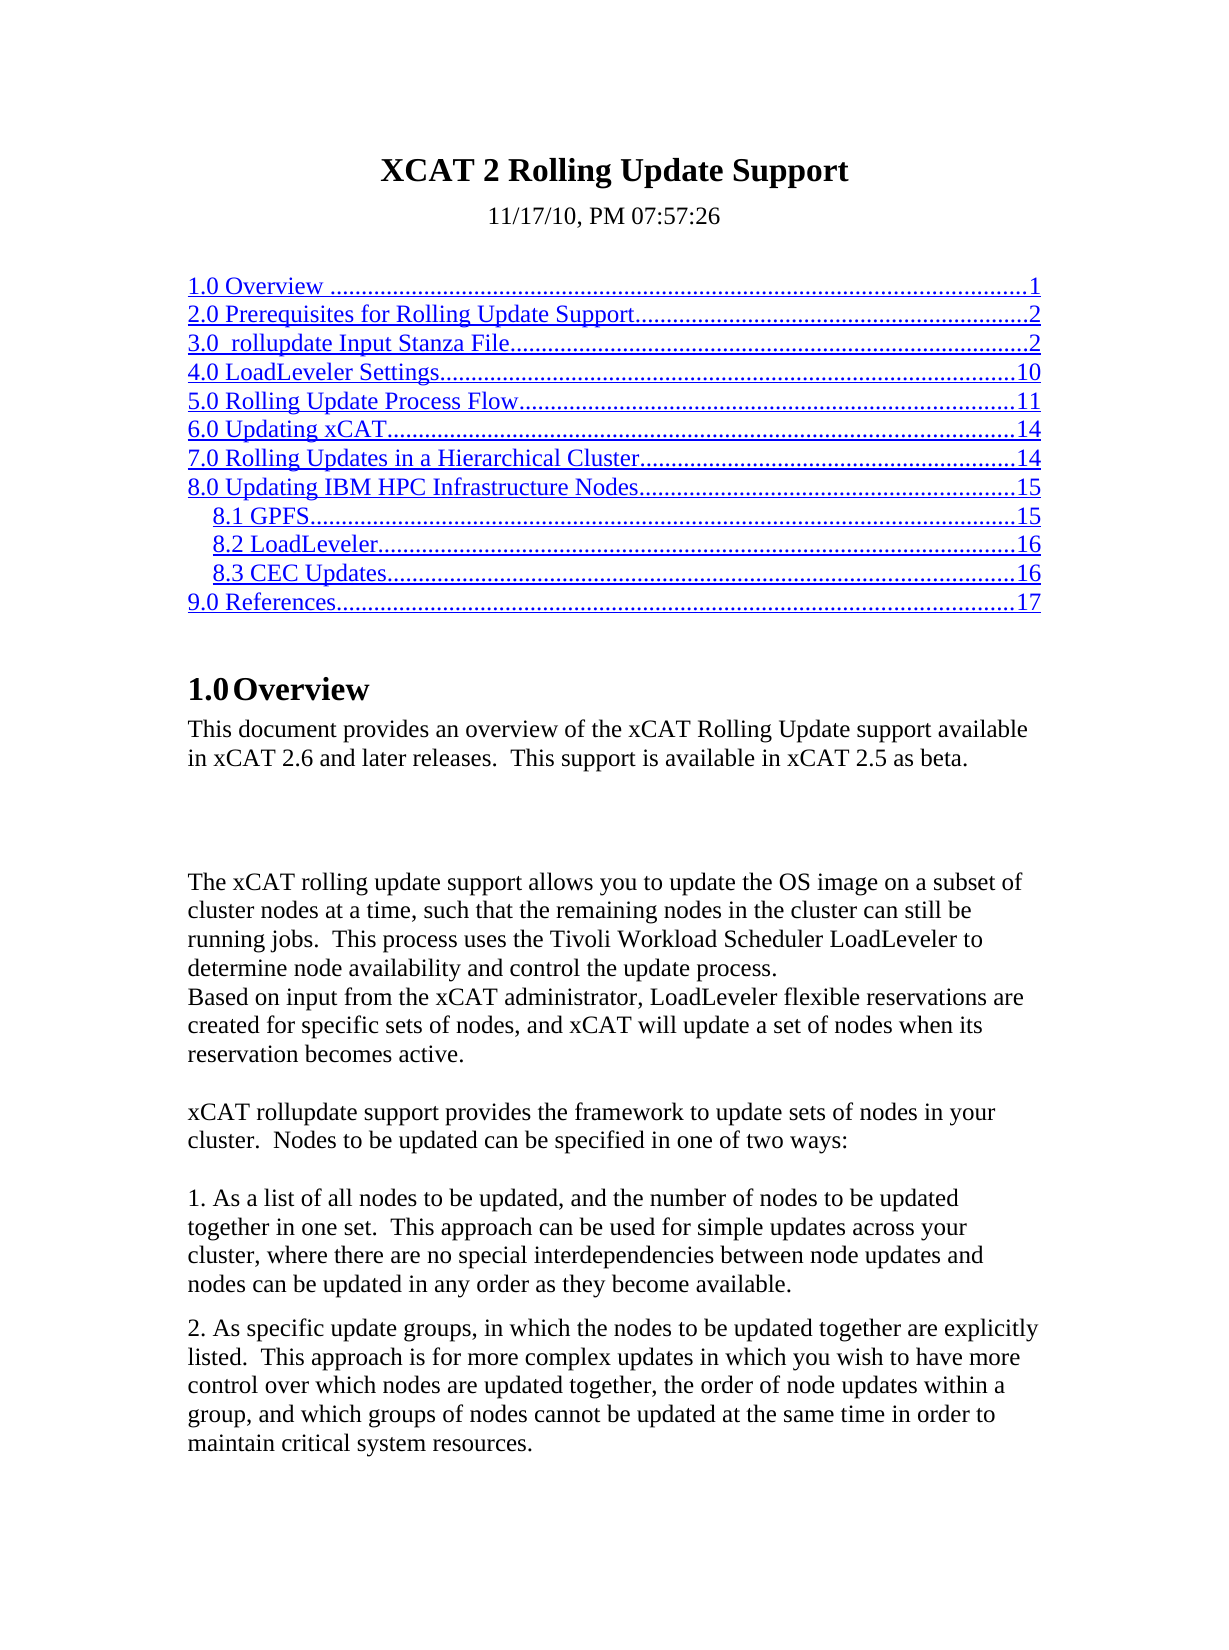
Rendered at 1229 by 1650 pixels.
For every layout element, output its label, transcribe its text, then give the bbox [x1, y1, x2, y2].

text 6.0 Updating xCAT 14 [187, 414, 1041, 439]
text 9.0 References 17 [187, 587, 1041, 612]
text 8.2 LoadLeveler 16 [212, 529, 1041, 554]
text 7.0 Rolling Updates in a Hierarchical Cluster 14 [187, 443, 1041, 468]
text 8.0 Updating IBM HPC Infrastructure Nodes 15 [187, 472, 1041, 497]
text 11/17/10, PM 07:57:27 [187, 201, 1041, 229]
text 8.1 GPFS 15 [212, 501, 1041, 526]
text 4.0 LoadLeveler Settings 10 [187, 357, 1041, 382]
text Based on input from the xCAT administrator, LoadLeveler flexible reservations are created for specific sets of nodes, and xCAT will update a set of nodes when its reservation becomes active. [187, 982, 1041, 1068]
text XCAT 2 Rolling Update Support [0, 150, 1041, 188]
list As a list of all nodes to be updated, and the number of nodes to be updated together in one set. This approach can be used for simple updates across your cluster, where there are no special interdependencies between node updates and nodes can be updated in any order as they become available. [187, 1183, 1041, 1298]
text The xCAT rolling update support allows you to update the OS image on a subset of cluster nodes at a time, such that the remaining nodes in the cluster can still be running jobs. This process uses the Tivoli Workload Scheduler LoadLeveler to determine node availability and control the update process. [187, 867, 1041, 982]
text xCAT rollupdate support provides the framework to update sets of nodes in your cluster. Nodes to be updated can be specified in one of two ways: [187, 1097, 1041, 1154]
text 2.0 Prerequisites for Rolling Update Support 2 [187, 299, 1041, 324]
text This document provides an overview of the xCAT Rolling Update support available in xCAT 2.6 and later releases. This support is available in xCAT 2.5 as beta. [187, 714, 1041, 772]
text 3.0 rollupdate Input Stanza File 2 [187, 328, 1041, 353]
text 8.3 CEC Updates 16 [212, 558, 1041, 583]
list As specific update groups, in which the nodes to be updated together are explicitly listed. This approach is for more complex updates in which you wish to have more control over which nodes are updated together, the order of node updates within a group, and which groups of nodes cannot be updated at the same time in order to maintain critical system resources. [187, 1313, 1041, 1457]
text 1.0 Overview 1 [187, 271, 1041, 296]
subtitle Overview [187, 669, 1041, 708]
text 5.0 Rolling Update Process Flow 11 [187, 386, 1041, 411]
